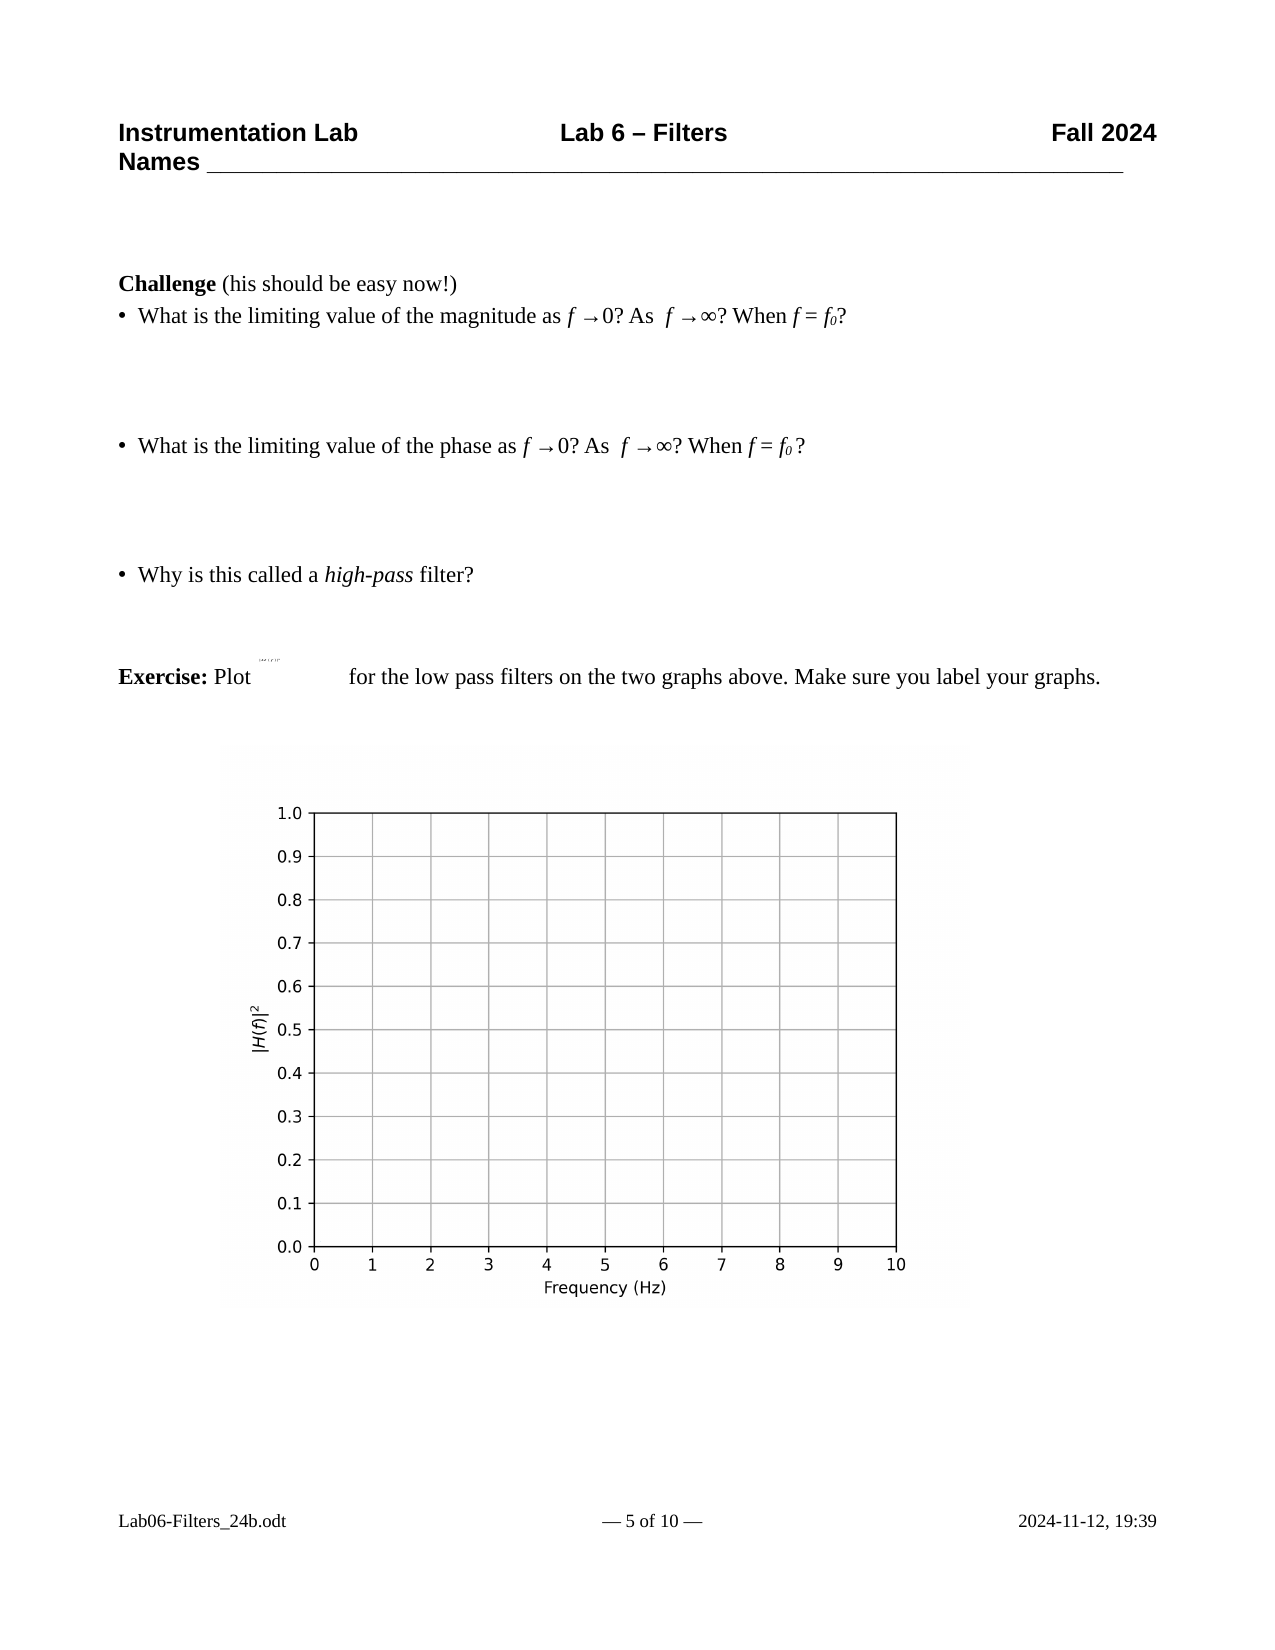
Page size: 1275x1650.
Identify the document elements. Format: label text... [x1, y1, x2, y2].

text Exercise: Plot for the low pass filters on the two graphs above. Make sure you label your graphs. [118, 659, 1157, 692]
picture [220, 745, 970, 1308]
text Challenge (his should be easy now!) [118, 270, 1157, 296]
list Why is this called a high-pass filter? [118, 561, 1157, 588]
list What is the limiting value of the magnitude as f →0? As f →∞? When f = f0? [118, 302, 1157, 329]
list What is the limiting value of the phase as f →0? As f →∞? When f = f0 ? [118, 432, 1157, 458]
